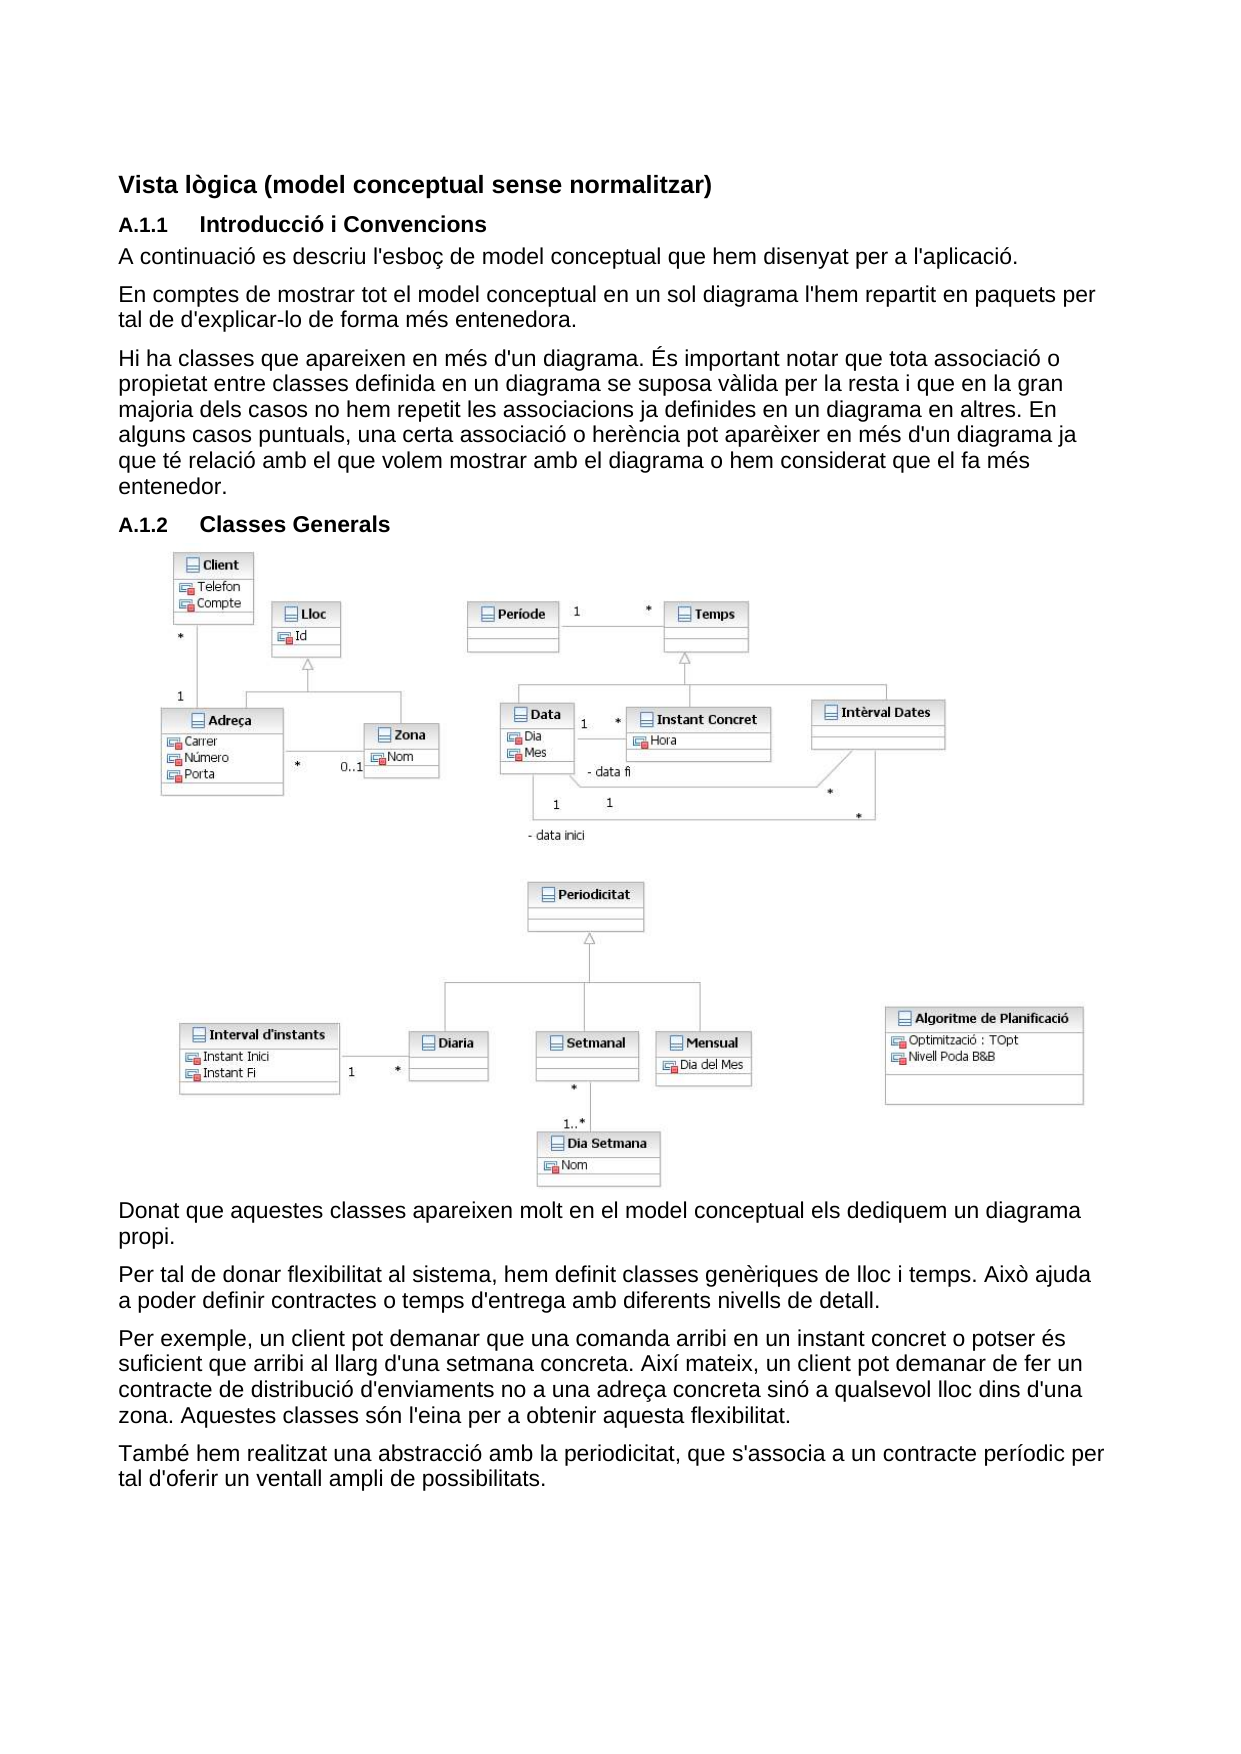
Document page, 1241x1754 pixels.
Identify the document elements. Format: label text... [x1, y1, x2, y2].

text Per exemple, un client pot demanar que una comanda arribi en un instant concret o potser és suficient que arribi al llarg d'una setmana concreta. Així mateix, un client pot demanar de fer un contracte de distribució d'enviaments no a una adreça concreta sinó a qualsevol lloc dins d'una zona. Aquestes classes són l'eina per a obtenir aquesta flexibilitat. [118, 1326, 1106, 1428]
text També hem realitzat una abstracció amb la periodicitat, que s'associa a un contracte períodic per tal d'oferir un ventall ampli de possibilitats. [118, 1441, 1106, 1492]
subtitle Classes Generals [118, 511, 1106, 537]
text En comptes de mostrar tot el model conceptual en un sol diagrama l'hem repartit en paquets per tal de d'explicar-lo de forma més entenedora. [118, 281, 1106, 333]
text A continuació es descriu l'esboç de model conceptual que hem disenyat per a l'aplicació. [118, 243, 1106, 269]
text Hi ha classes que apareixen en més d'un diagrama. És important notar que tota associació o propietat entre classes definida en un diagrama se suposa vàlida per la resta i que en la gran majoria dels casos no hem repetit les associacions ja definides en un diagrama en altres. En alguns casos puntuals, una certa associació o herència pot aparèixer en més d'un diagrama ja que té relació amb el que volem mostrar amb el diagrama o hem considerat que el fa més entenedor. [118, 345, 1106, 499]
picture [127, 543, 1097, 1198]
subtitle Introducció i Convencions [118, 211, 1106, 237]
text Per tal de donar flexibilitat al sistema, hem definit classes genèriques de lloc i temps. Això ajuda a poder definir contractes o temps d'entrega amb diferents nivells de detall. [118, 1262, 1106, 1313]
subtitle Vista lògica (model conceptual sense normalitzar) [118, 171, 1106, 199]
text Donat que aquestes classes apareixen molt en el model conceptual els dediquem un diagrama propi. [118, 543, 1106, 1249]
